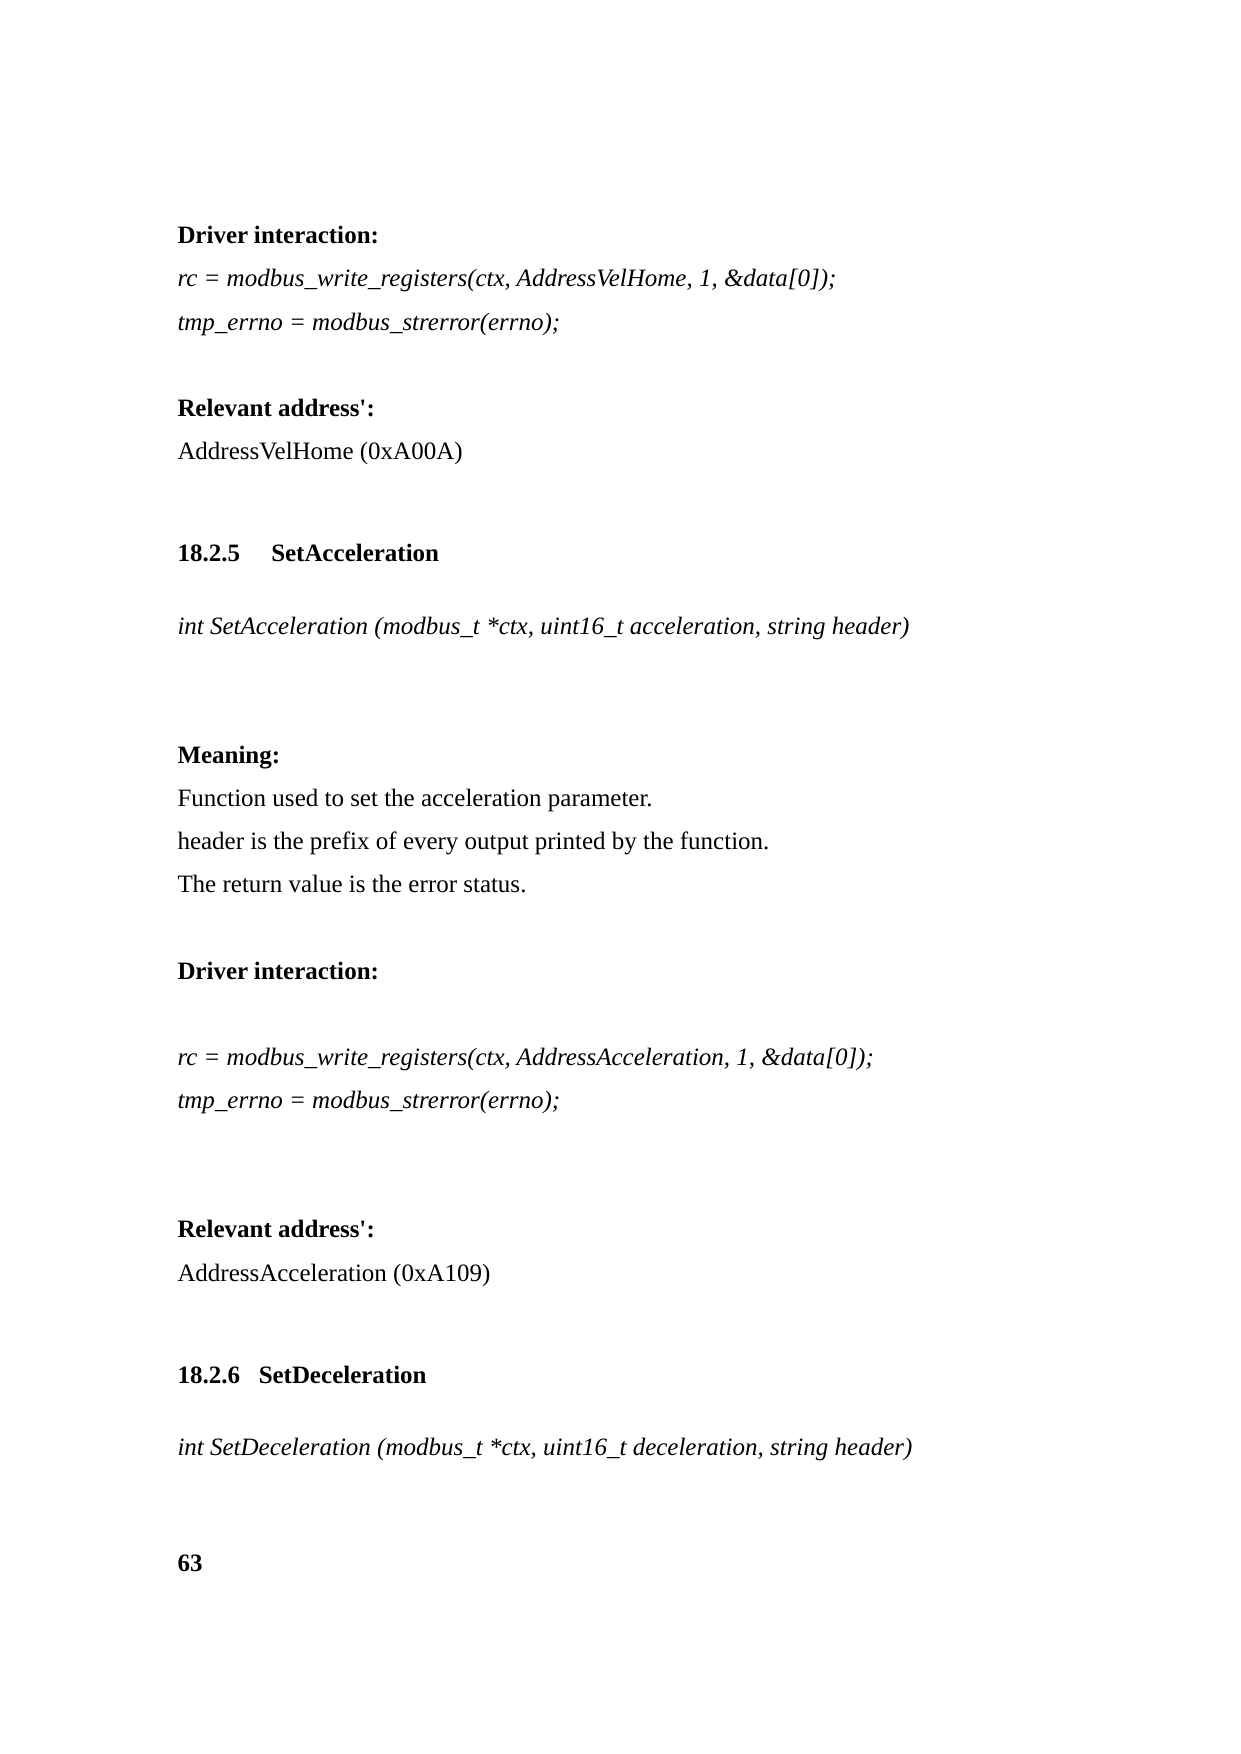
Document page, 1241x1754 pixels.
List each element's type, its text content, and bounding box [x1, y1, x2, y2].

text Driver interaction: [177, 956, 1063, 984]
text header is the prefix of every output printed by the function. [177, 826, 1063, 855]
text AddressVelHome (0xA00A) [177, 436, 1063, 465]
text Relevant address': [177, 1214, 1063, 1243]
text rc = modbus_write_registers(ctx, AddressVelHome, 1, &data[0]); [177, 263, 1063, 292]
text int SetAcceleration (modbus_t *ctx, uint16_t acceleration, string header) [177, 611, 1063, 639]
text Driver interaction: [177, 220, 1063, 249]
text Function used to set the acceleration parameter. [177, 783, 1063, 812]
text int SetDeceleration (modbus_t *ctx, uint16_t deceleration, string header) [177, 1432, 1063, 1461]
text tmp_errno = modbus_strerror(errno); [177, 307, 1063, 335]
text rc = modbus_write_registers(ctx, AddressAcceleration, 1, &data[0]); [177, 1042, 1063, 1071]
text tmp_errno = modbus_strerror(errno); [177, 1085, 1063, 1114]
subtitle SetDeceleration [177, 1360, 1063, 1388]
text The return value is the error status. [177, 869, 1063, 898]
subtitle SetAcceleration [177, 538, 1063, 567]
text Relevant address': [177, 393, 1063, 422]
text Meaning: [177, 740, 1063, 769]
text AddressAcceleration (0xA109) [177, 1258, 1063, 1286]
